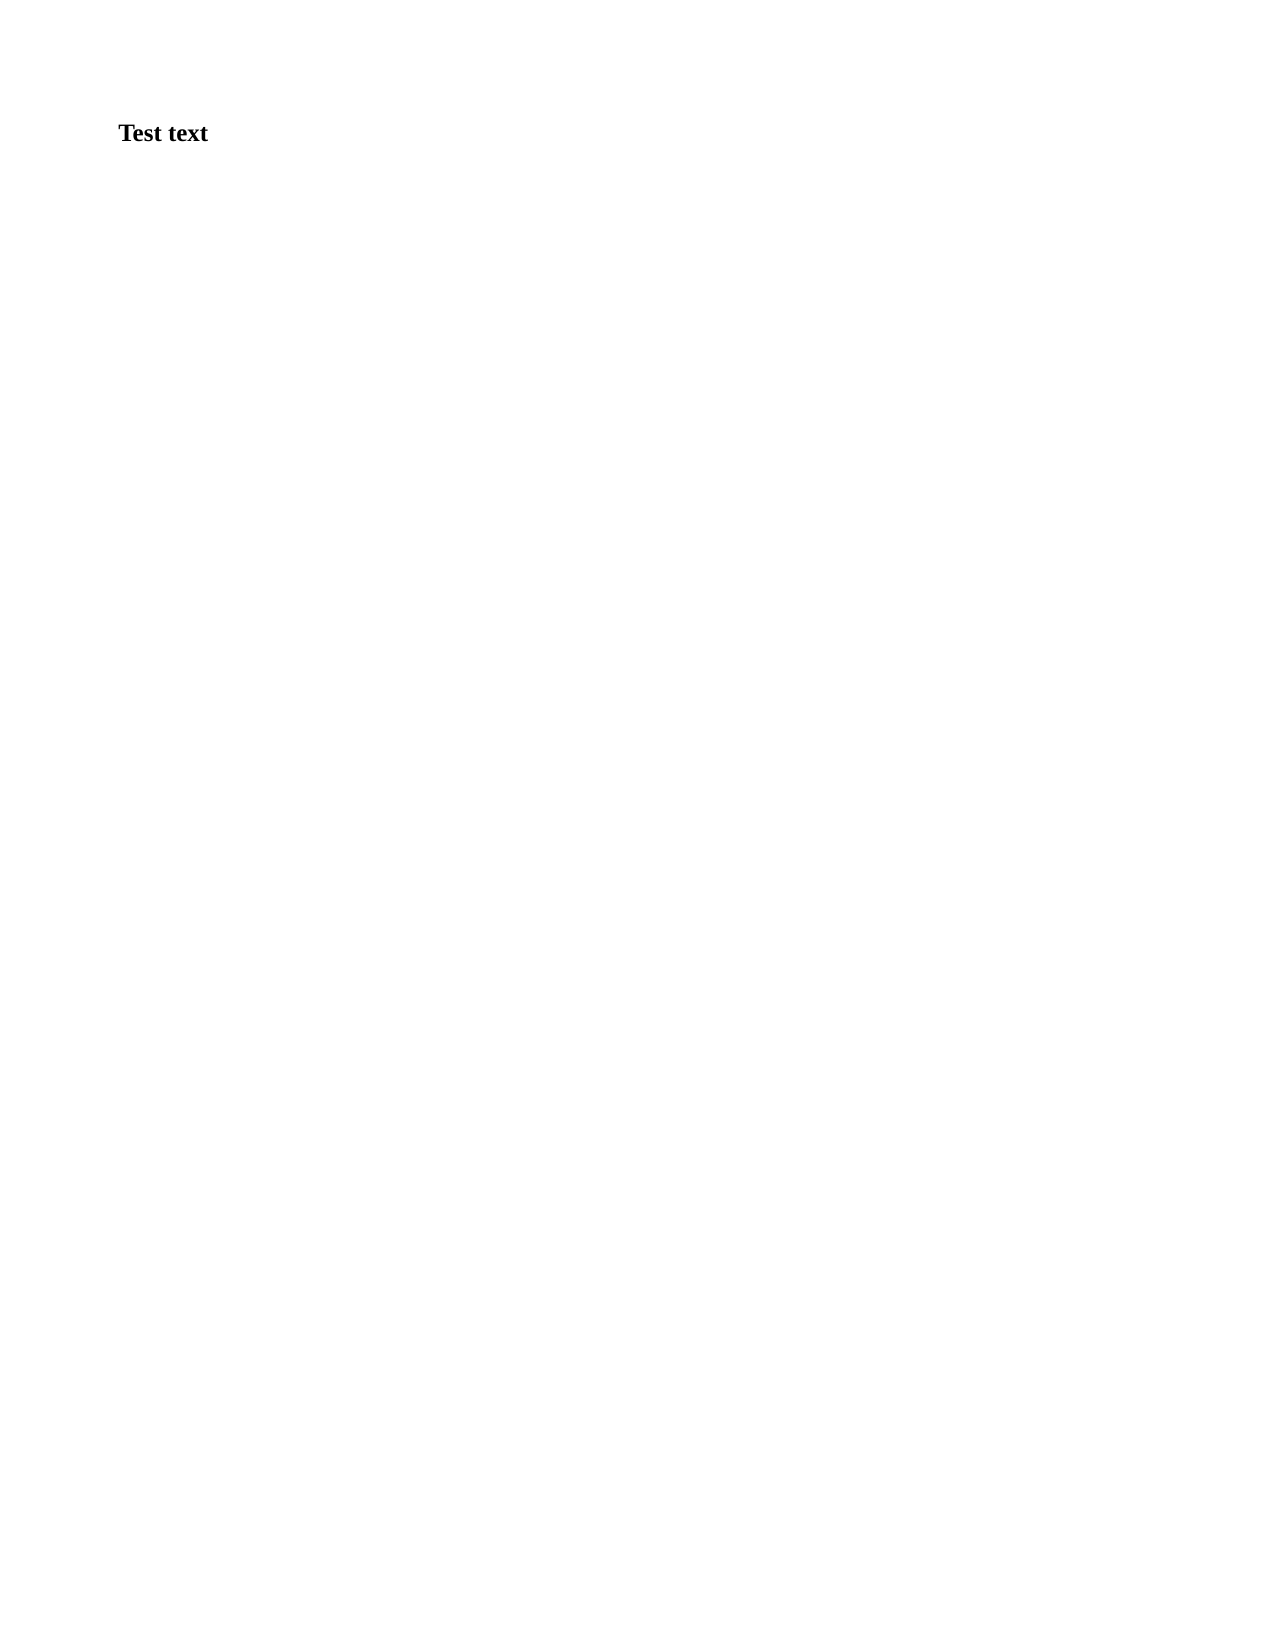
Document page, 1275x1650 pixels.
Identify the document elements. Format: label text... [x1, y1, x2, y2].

text Test text [118, 118, 1157, 147]
